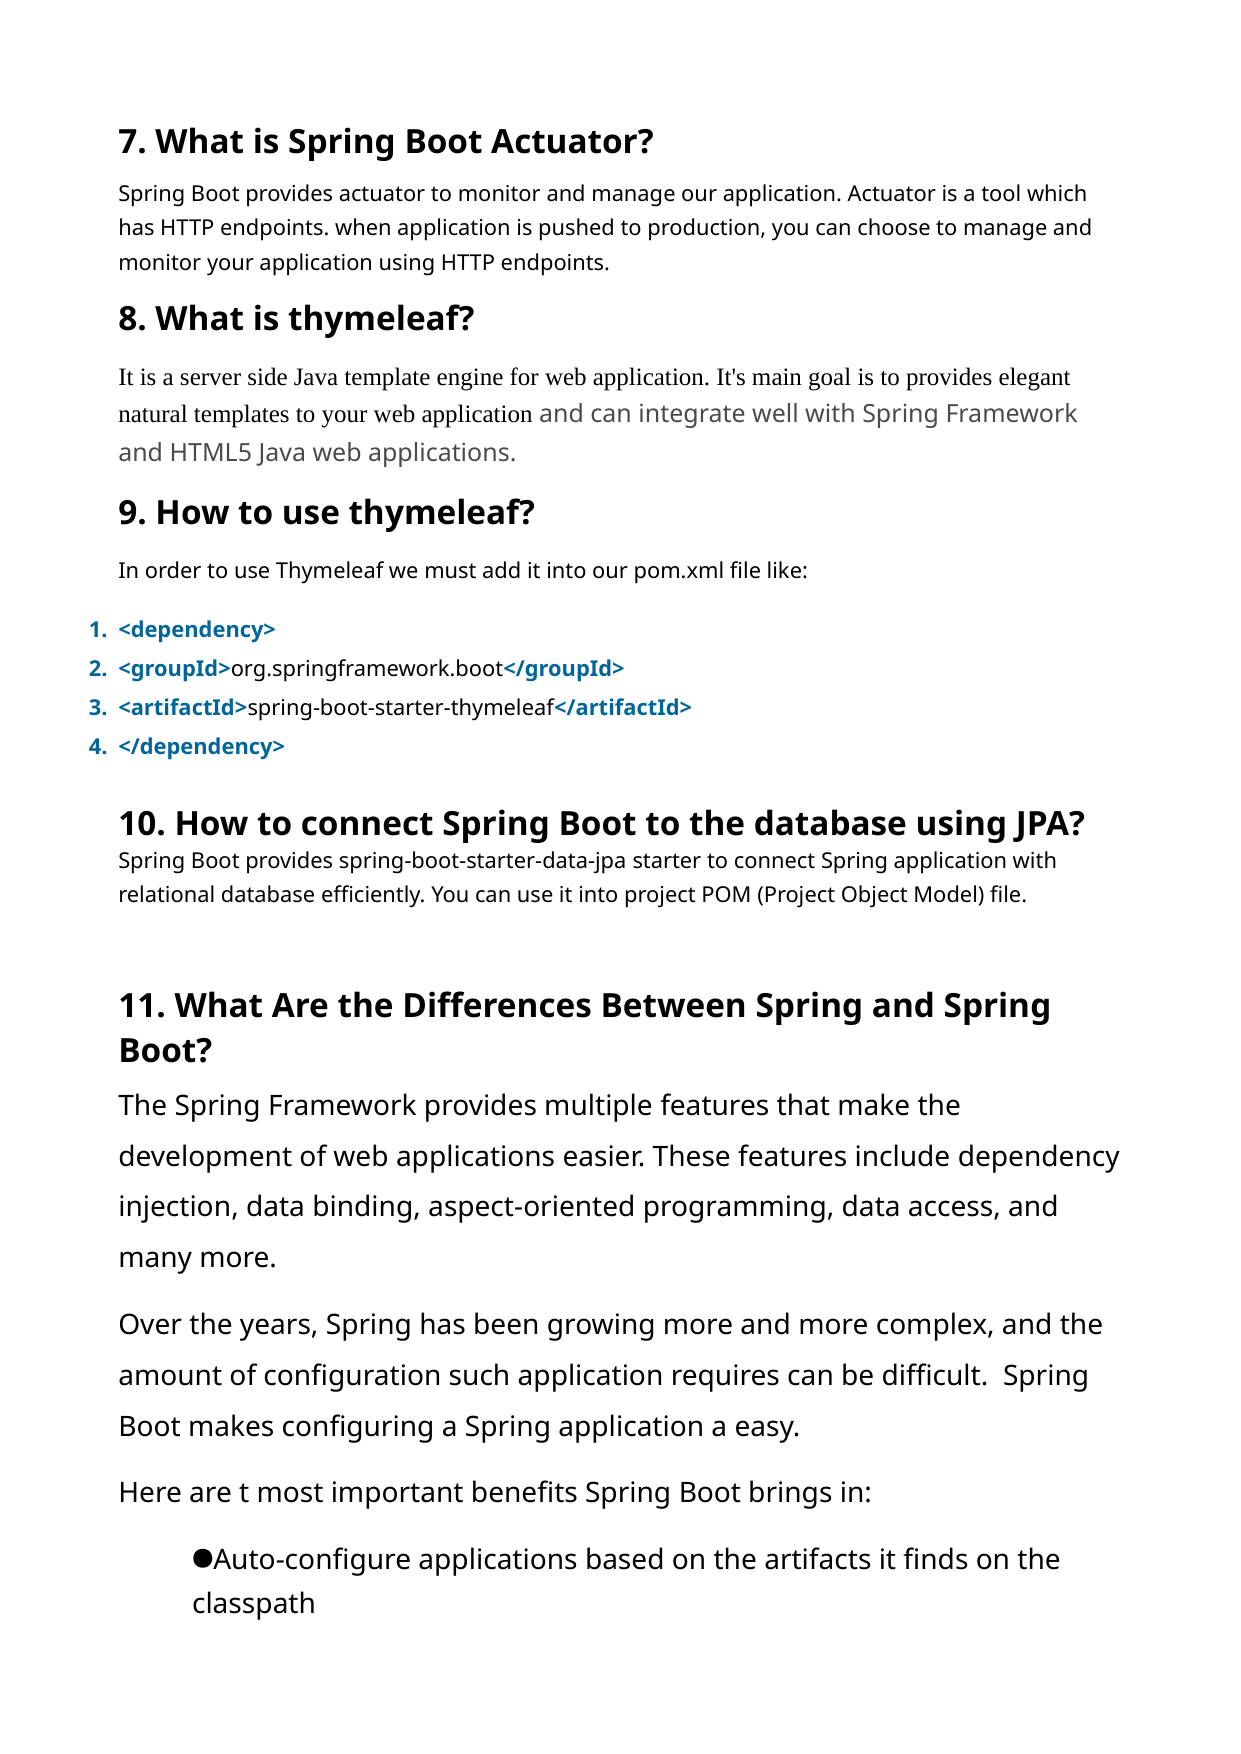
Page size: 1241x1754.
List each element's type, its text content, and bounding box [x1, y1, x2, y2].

text Spring Boot provides actuator to monitor and manage our application. Actuator is a tool which has HTTP endpoints. when application is pushed to production, you can choose to manage and monitor your application using HTTP endpoints. [118, 178, 1122, 276]
text Here are t most important benefits Spring Boot brings in: [118, 1473, 1122, 1511]
list </dependency> [118, 721, 1122, 761]
list <groupId>org.springframework.boot</groupId> [118, 643, 1122, 682]
list Auto-configure applications based on the artifacts it finds on the classpath [118, 1539, 1122, 1622]
subtitle 11. What Are the Differences Between Spring and Spring Boot? [118, 982, 1122, 1072]
list <dependency> [118, 604, 1122, 643]
subtitle 10. How to connect Spring Boot to the database using JPA? [118, 799, 1122, 845]
text In order to use Thymeleaf we must add it into our pom.xml file like: [118, 556, 1122, 585]
text Spring Boot provides spring-boot-starter-data-jpa starter to connect Spring application with relational database efficiently. You can use it into project POM (Project Object Model) file. [118, 845, 1122, 909]
subtitle 7. What is Spring Boot Actuator? [118, 118, 1122, 163]
text Over the years, Spring has been growing more and more complex, and the amount of configuration such application requires can be difficult. Spring Boot makes configuring a Spring application a easy. [118, 1304, 1122, 1444]
text 9. How to use thymeleaf? [118, 489, 1122, 534]
text 8. What is thymeleaf? [118, 295, 1122, 341]
text The Spring Framework provides multiple features that make the development of web applications easier. These features include dependency injection, data binding, aspect-oriented programming, data access, and many more. [118, 1085, 1122, 1276]
list <artifactId>spring-boot-starter-thymeleaf</artifactId> [118, 682, 1122, 721]
text It is a server side Java template engine for web application. It's main goal is to provides elegant natural templates to your web application and can integrate well with Spring Framework and HTML5 Java web applications. [118, 362, 1122, 469]
